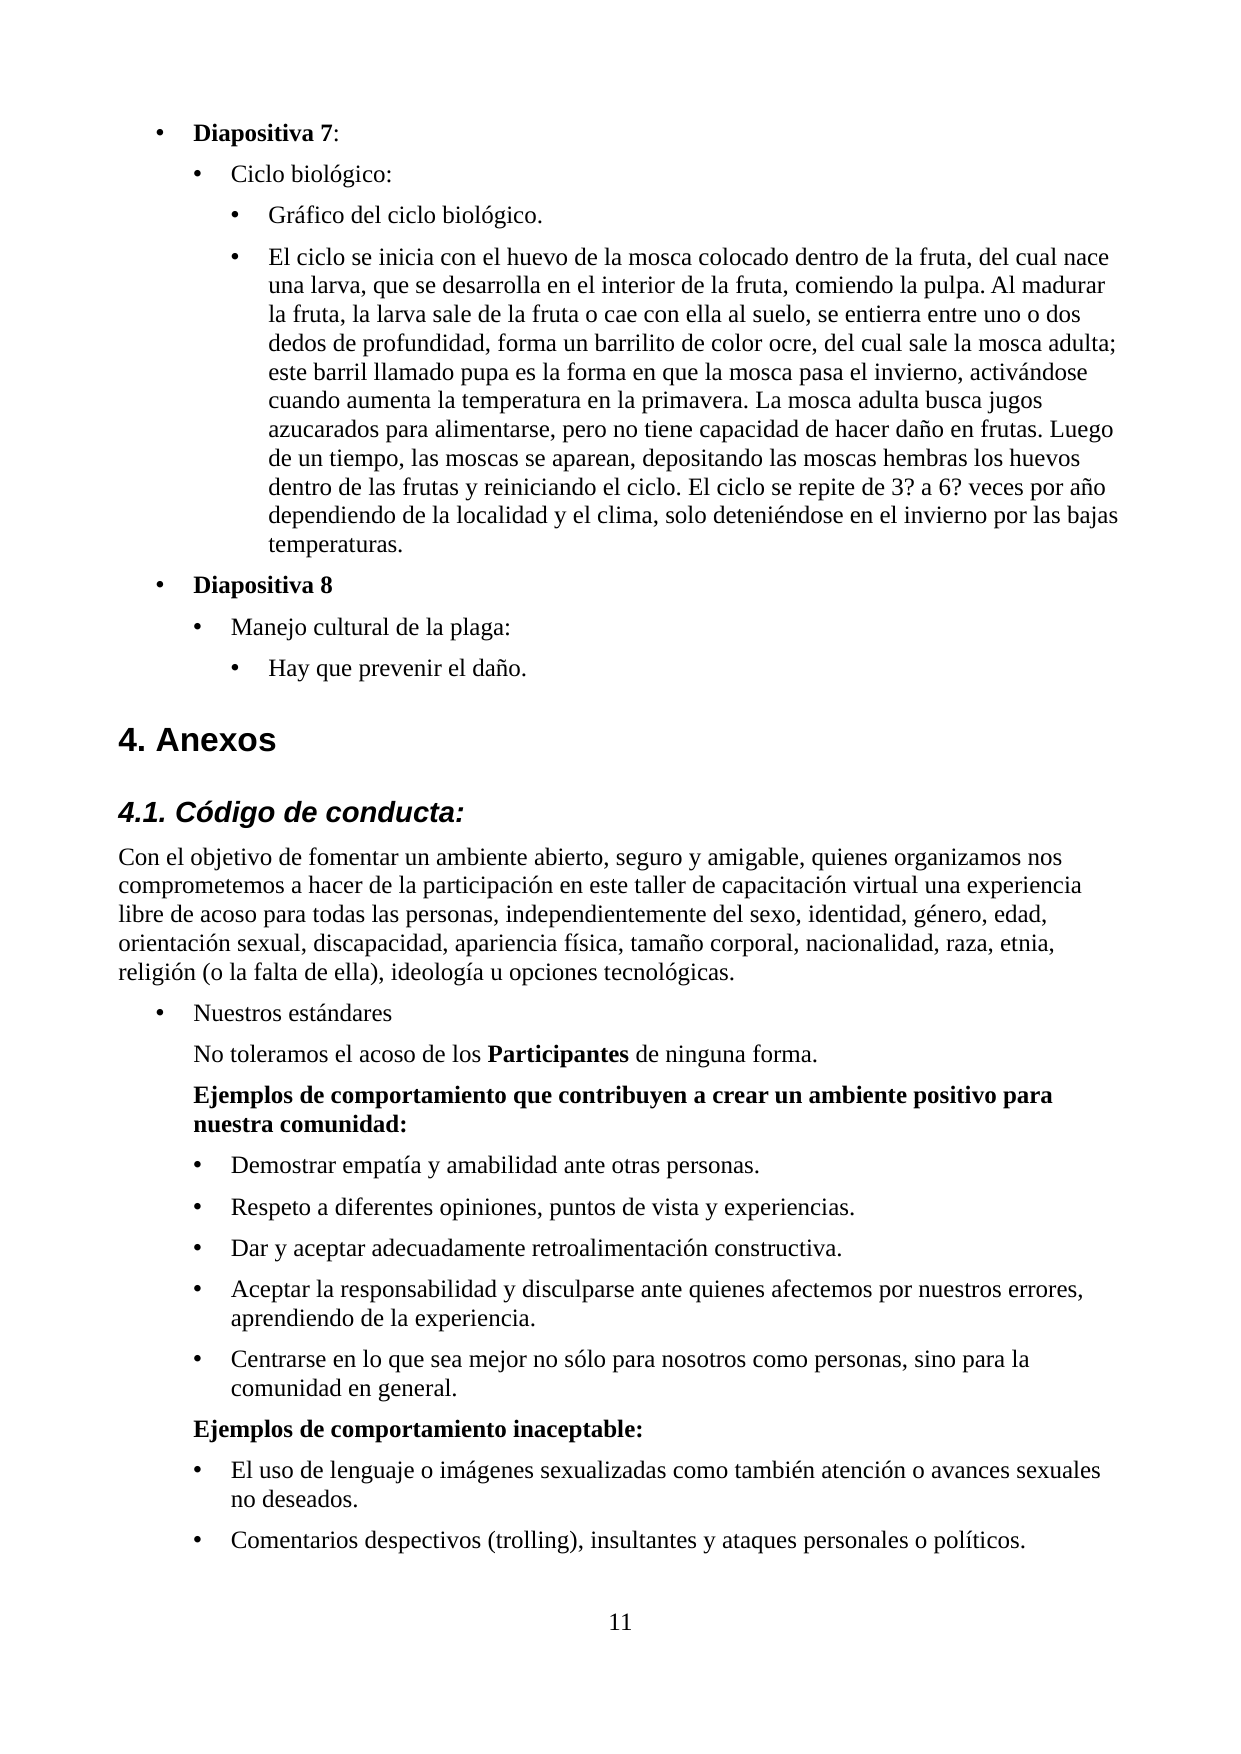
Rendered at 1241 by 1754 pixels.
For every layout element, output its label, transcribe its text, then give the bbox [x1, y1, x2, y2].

list El ciclo se inicia con el huevo de la mosca colocado dentro de la fruta, del cual nace una larva, que se desarrolla en el interior de la fruta, comiendo la pulpa. Al madurar la fruta, la larva sale de la fruta o cae con ella al suelo, se entierra entre uno o dos dedos de profundidad, forma un barrilito de color ocre, del cual sale la mosca adulta; este barril llamado pupa es la forma en que la mosca pasa el invierno, activándose cuando aumenta la temperatura en la primavera. La mosca adulta busca jugos azucarados para alimentarse, pero no tiene capacidad de hacer daño en frutas. Luego de un tiempo, las moscas se aparean, depositando las moscas hembras los huevos dentro de las frutas y reiniciando el ciclo. El ciclo se repite de 3? a 6? veces por año dependiendo de la localidad y el clima, solo deteniéndose en el invierno por las bajas temperaturas. [231, 242, 1122, 558]
list Demostrar empatía y amabilidad ante otras personas. [193, 1150, 1122, 1179]
list No toleramos el acoso de los Participantes de ninguna forma. [156, 1039, 1122, 1068]
list Ejemplos de comportamiento inaceptable: [156, 1414, 1122, 1443]
list Respeto a diferentes opiniones, puntos de vista y experiencias. [193, 1192, 1122, 1220]
list Ejemplos de comportamiento que contribuyen a crear un ambiente positivo para nuestra comunidad: [156, 1080, 1122, 1138]
list Ciclo biológico: [193, 159, 1122, 188]
list Nuestros estándares [156, 998, 1122, 1027]
list Manejo cultural de la plaga: [193, 612, 1122, 641]
list Diapositiva 7: [156, 118, 1122, 147]
list Dar y aceptar adecuadamente retroalimentación constructiva. [193, 1233, 1122, 1262]
list Gráfico del ciclo biológico. [231, 201, 1122, 229]
text Con el objetivo de fomentar un ambiente abierto, seguro y amigable, quienes organizamos nos comprometemos a hacer de la participación en este taller de capacitación virtual una experiencia libre de acoso para todas las personas, independientemente del sexo, identidad, género, edad, orientación sexual, discapacidad, apariencia física, tamaño corporal, nacionalidad, raza, etnia, religión (o la falta de ella), ideología u opciones tecnológicas. [118, 842, 1122, 985]
subtitle Anexos [118, 719, 1122, 758]
list Centrarse en lo que sea mejor no sólo para nosotros como personas, sino para la comunidad en general. [193, 1344, 1122, 1402]
list El uso de lenguaje o imágenes sexualizadas como también atención o avances sexuales no deseados. [193, 1455, 1122, 1513]
list Aceptar la responsabilidad y disculparse ante quienes afectemos por nuestros errores, aprendiendo de la experiencia. [193, 1274, 1122, 1332]
list Comentarios despectivos (trolling), insultantes y ataques personales o políticos. [193, 1525, 1122, 1554]
list Hay que prevenir el daño. [231, 653, 1122, 682]
subtitle Código de conducta: [118, 796, 1122, 829]
list Diapositiva 8 [156, 571, 1122, 599]
